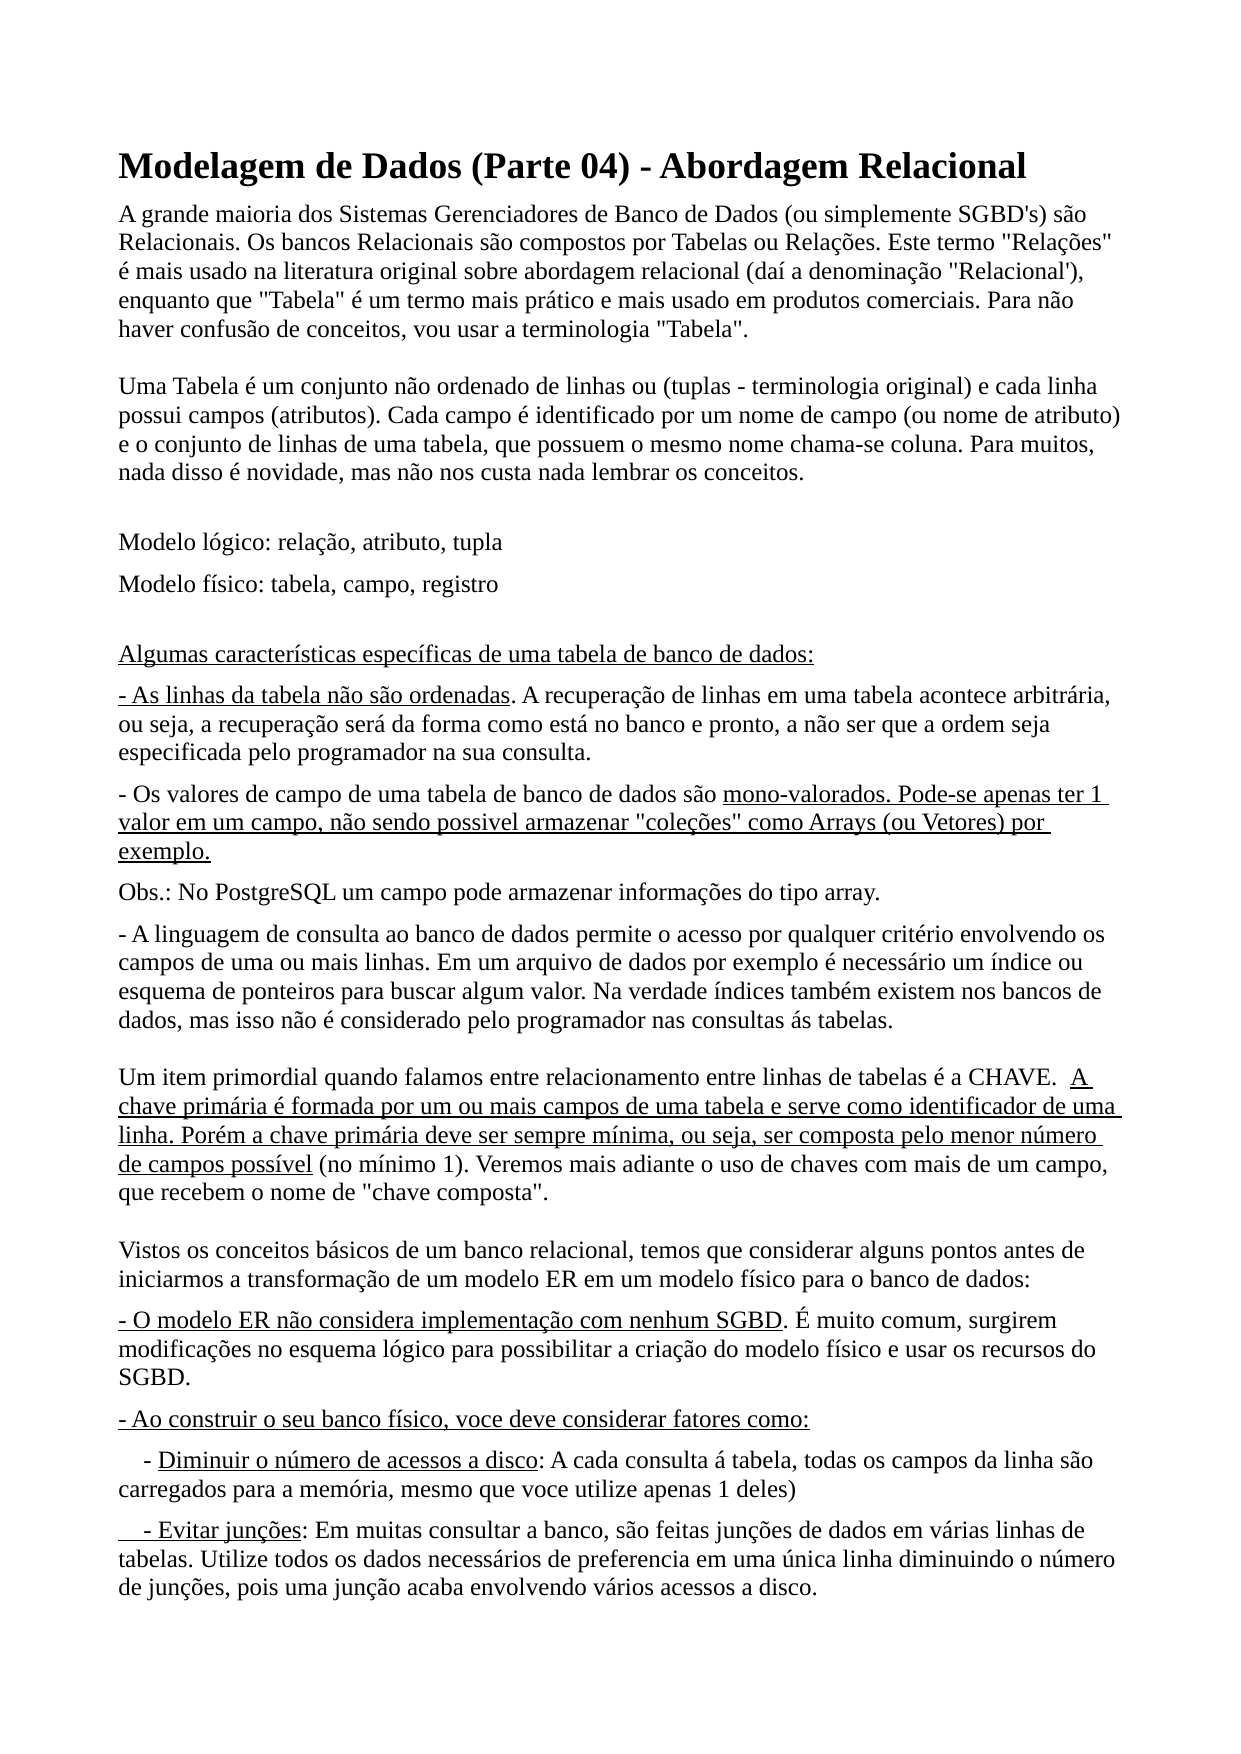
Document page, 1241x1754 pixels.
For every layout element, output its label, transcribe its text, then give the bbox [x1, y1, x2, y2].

text Algumas características específicas de uma tabela de banco de dados: [118, 610, 1122, 667]
text Modelo lógico: relação, atributo, tupla [118, 527, 1122, 556]
subtitle Modelagem de Dados (Parte 04) - Abordagem Relacional [118, 143, 1122, 186]
text - Diminuir o número de acessos a disco: A cada consulta á tabela, todas os campos da linha são carregados para a memória, mesmo que voce utilize apenas 1 deles) [118, 1445, 1122, 1502]
text A grande maioria dos Sistemas Gerenciadores de Banco de Dados (ou simplemente SGBD's) são Relacionais. Os bancos Relacionais são compostos por Tabelas ou Relações. Este termo "Relações" é mais usado na literatura original sobre abordagem relacional (daí a denominação "Relacional'), enquanto que "Tabela" é um termo mais prático e mais usado em produtos comerciais. Para não haver confusão de conceitos, vou usar a terminologia "Tabela". Uma Tabela é um conjunto não ordenado de linhas ou (tuplas - terminologia original) e cada linha possui campos (atributos). Cada campo é identificado por um nome de campo (ou nome de atributo) e o conjunto de linhas de uma tabela, que possuem o mesmo nome chama-se coluna. Para muitos, nada disso é novidade, mas não nos custa nada lembrar os conceitos. [118, 199, 1122, 515]
text - Ao construir o seu banco físico, voce deve considerar fatores como: [118, 1404, 1122, 1432]
text - Evitar junções: Em muitas consultar a banco, são feitas junções de dados em várias linhas de tabelas. Utilize todos os dados necessários de preferencia em uma única linha diminuindo o número de junções, pois uma junção acaba envolvendo vários acessos a disco. [118, 1515, 1122, 1601]
text linha. Porém a chave primária deve ser sempre mínima, ou seja, ser composta pelo menor número de campos possível (no mínimo 1). Veremos mais adiante o uso de chaves com mais de um campo, que recebem o nome de "chave composta". Vistos os conceitos básicos de um banco relacional, temos que considerar alguns pontos antes de iniciarmos a transformação de um modelo ER em um modelo físico para o banco de dados: [118, 1118, 1122, 1292]
text Obs.: No PostgreSQL um campo pode armazenar informações do tipo array. [118, 877, 1122, 906]
text Modelo físico: tabela, campo, registro [118, 569, 1122, 597]
text - A linguagem de consulta ao banco de dados permite o acesso por qualquer critério envolvendo os campos de uma ou mais linhas. Em um arquivo de dados por exemplo é necessário um índice ou esquema de ponteiros para buscar algum valor. Na verdade índices também existem nos bancos de dados, mas isso não é considerado pelo programador nas consultas ás tabelas. Um item primordial quando falamos entre relacionamento entre linhas de tabelas é a CHAVE. A chave primária é formada por um ou mais campos de uma tabela e serve como identificador de uma [118, 919, 1122, 1116]
text - O modelo ER não considera implementação com nenhum SGBD. É muito comum, surgirem modificações no esquema lógico para possibilitar a criação do modelo físico e usar os recursos do SGBD. [118, 1305, 1122, 1391]
text - As linhas da tabela não são ordenadas. A recuperação de linhas em uma tabela acontece arbitrária, ou seja, a recuperação será da forma como está no banco e pronto, a não ser que a ordem seja especificada pelo programador na sua consulta. [118, 680, 1122, 766]
text - Os valores de campo de uma tabela de banco de dados são mono-valorados. Pode-se apenas ter 1 valor em um campo, não sendo possivel armazenar "coleções" como Arrays (ou Vetores) por exemplo. [118, 779, 1122, 865]
